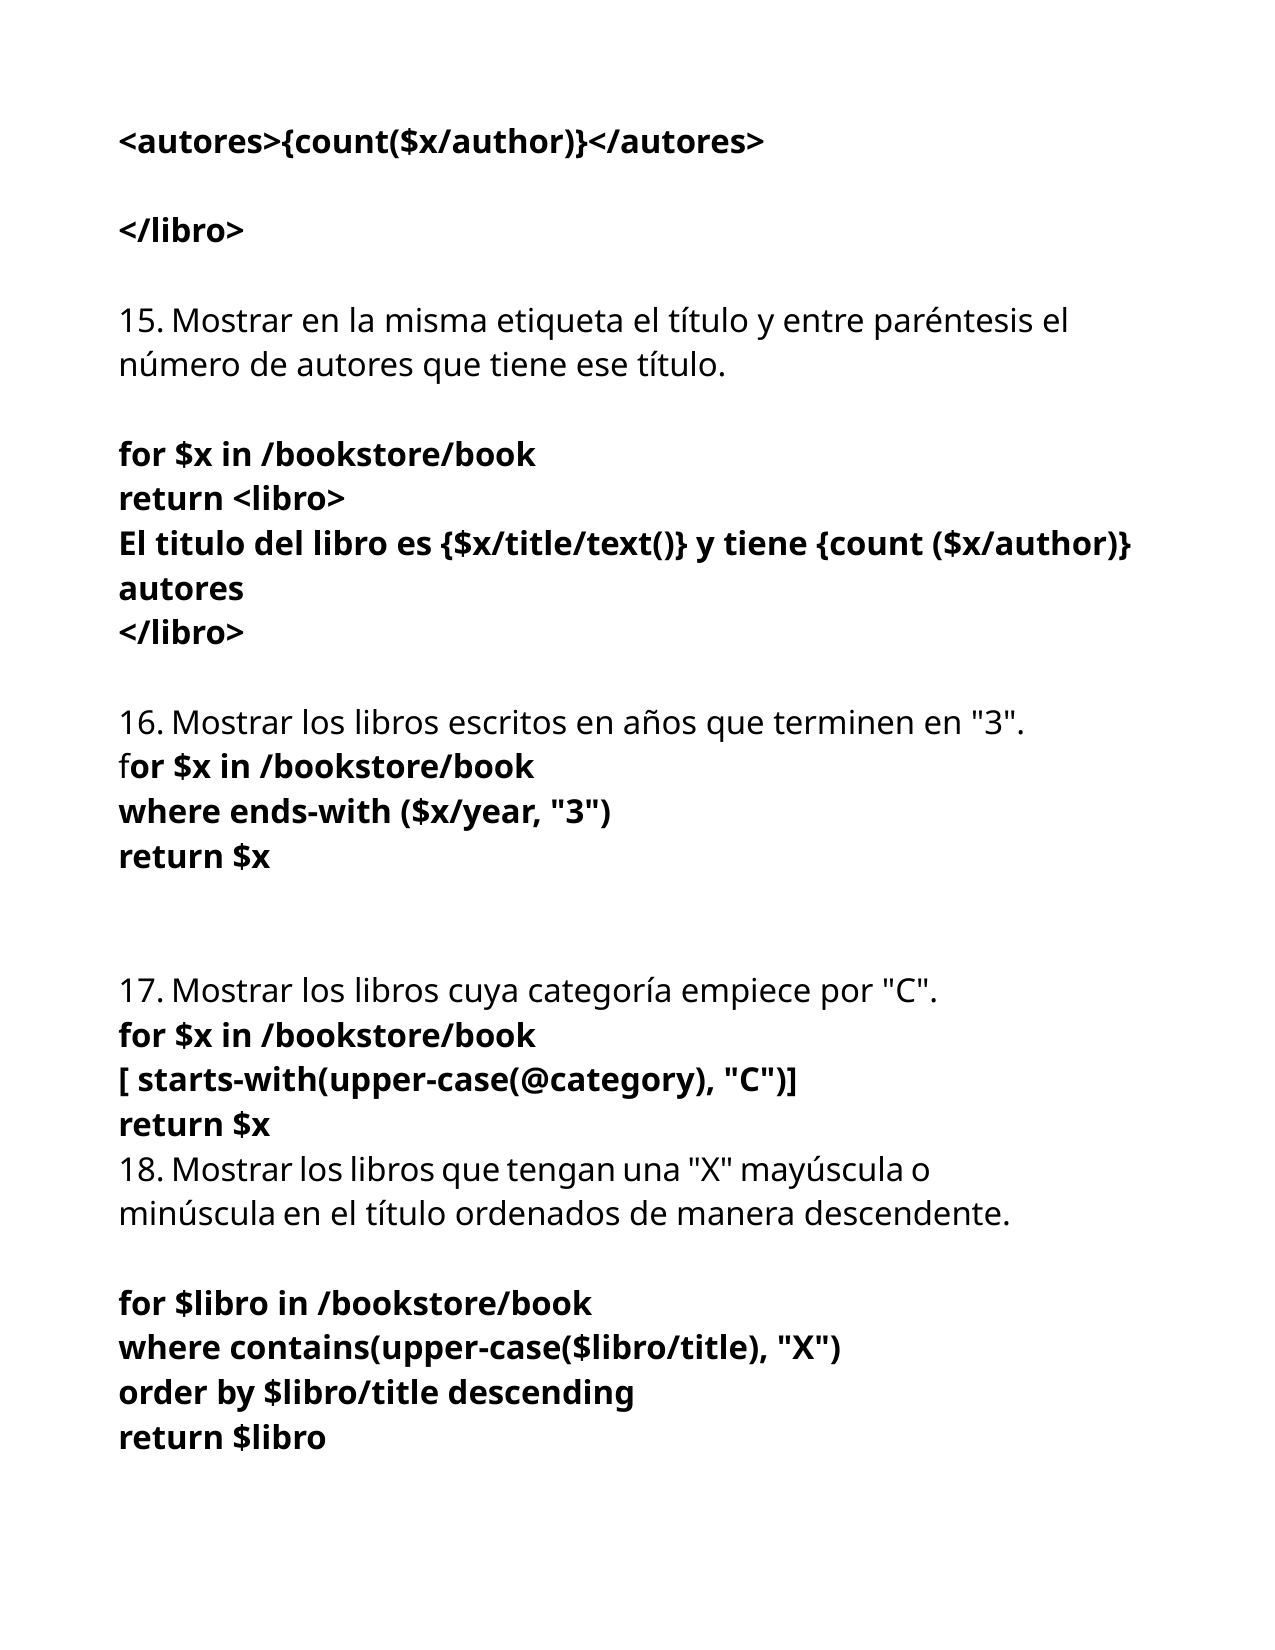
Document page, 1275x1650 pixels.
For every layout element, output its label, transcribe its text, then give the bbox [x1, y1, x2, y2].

text for $x in /bookstore/book [118, 431, 1157, 476]
text for $libro in /bookstore/book [118, 1280, 1157, 1325]
text 18. Mostrar los libros que tengan una "X" mayúscula o minúscula en el título ordenados de manera descendente. [118, 1146, 1157, 1235]
text <autores>{count($x/author)}</autores> [118, 118, 1157, 163]
text 16. Mostrar los libros escritos en años que terminen en "3". [118, 699, 1157, 744]
text where contains(upper-case($libro/title), "X") [118, 1325, 1157, 1369]
text order by $libro/title descending [118, 1369, 1157, 1414]
text return $libro [118, 1414, 1157, 1459]
text 17. Mostrar los libros cuya categoría empiece por "C". [118, 967, 1157, 1012]
text [ starts-with(upper-case(@category), "C")] [118, 1057, 1157, 1101]
text return $x [118, 833, 1157, 878]
text for $x in /bookstore/book [118, 1012, 1157, 1057]
text </libro> [118, 610, 1157, 654]
text </libro> [118, 207, 1157, 252]
text return <libro> [118, 476, 1157, 520]
text for $x in /bookstore/book [118, 744, 1157, 788]
text where ends-with ($x/year, "3") [118, 788, 1157, 833]
text 15. Mostrar en la misma etiqueta el título y entre paréntesis el número de autores que tiene ese título. [118, 297, 1157, 386]
text El titulo del libro es {$x/title/text()} y tiene {count ($x/author)} autores [118, 520, 1157, 610]
text return $x [118, 1101, 1157, 1146]
